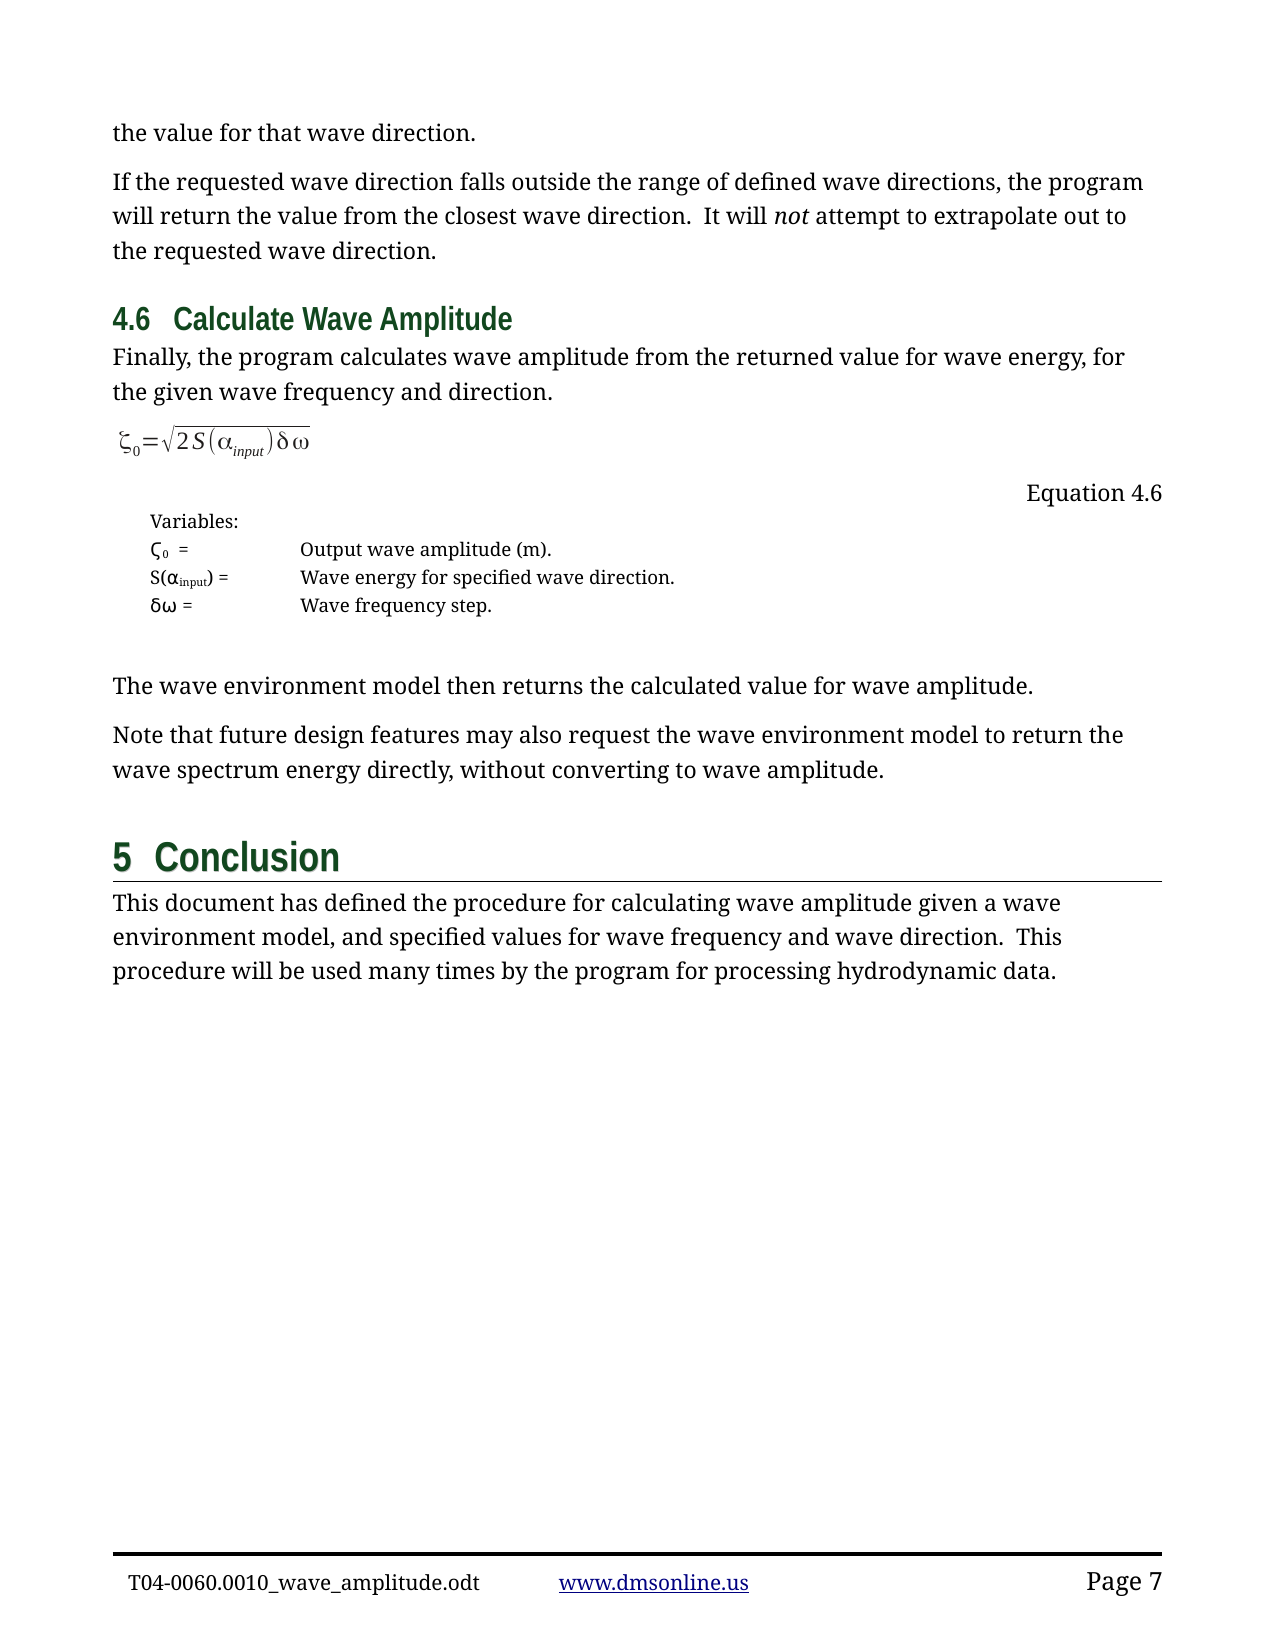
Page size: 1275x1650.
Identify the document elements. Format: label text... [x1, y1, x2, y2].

subtitle Calculate Wave Amplitude [112, 299, 1162, 337]
text S(αinput) = Wave energy for specified wave direction. [150, 564, 1162, 590]
text δω = Wave frequency step. [150, 592, 1162, 618]
text The wave environment model then returns the calculated value for wave amplitude. [112, 670, 1162, 701]
text the value for that wave direction. [112, 117, 1162, 148]
text Ϛ0 = Output wave amplitude (m). [150, 536, 1162, 562]
text Equation 4.6 [112, 477, 1162, 508]
text This document has defined the procedure for calculating wave amplitude given a wave environment model, and specified values for wave frequency and wave direction. This procedure will be used many times by the program for processing hydrodynamic data. [112, 886, 1162, 986]
text Finally, the program calculates wave amplitude from the returned value for wave energy, for the given wave frequency and direction. [112, 341, 1162, 407]
subtitle Conclusion [112, 833, 1162, 882]
text If the requested wave direction falls outside the range of defined wave directions, the program will return the value from the closest wave direction. It will not attempt to extrapolate out to the requested wave direction. [112, 166, 1162, 266]
text Variables: [150, 508, 1162, 534]
text Note that future design features may also request the wave environment model to return the wave spectrum energy directly, without converting to wave amplitude. [112, 719, 1162, 785]
